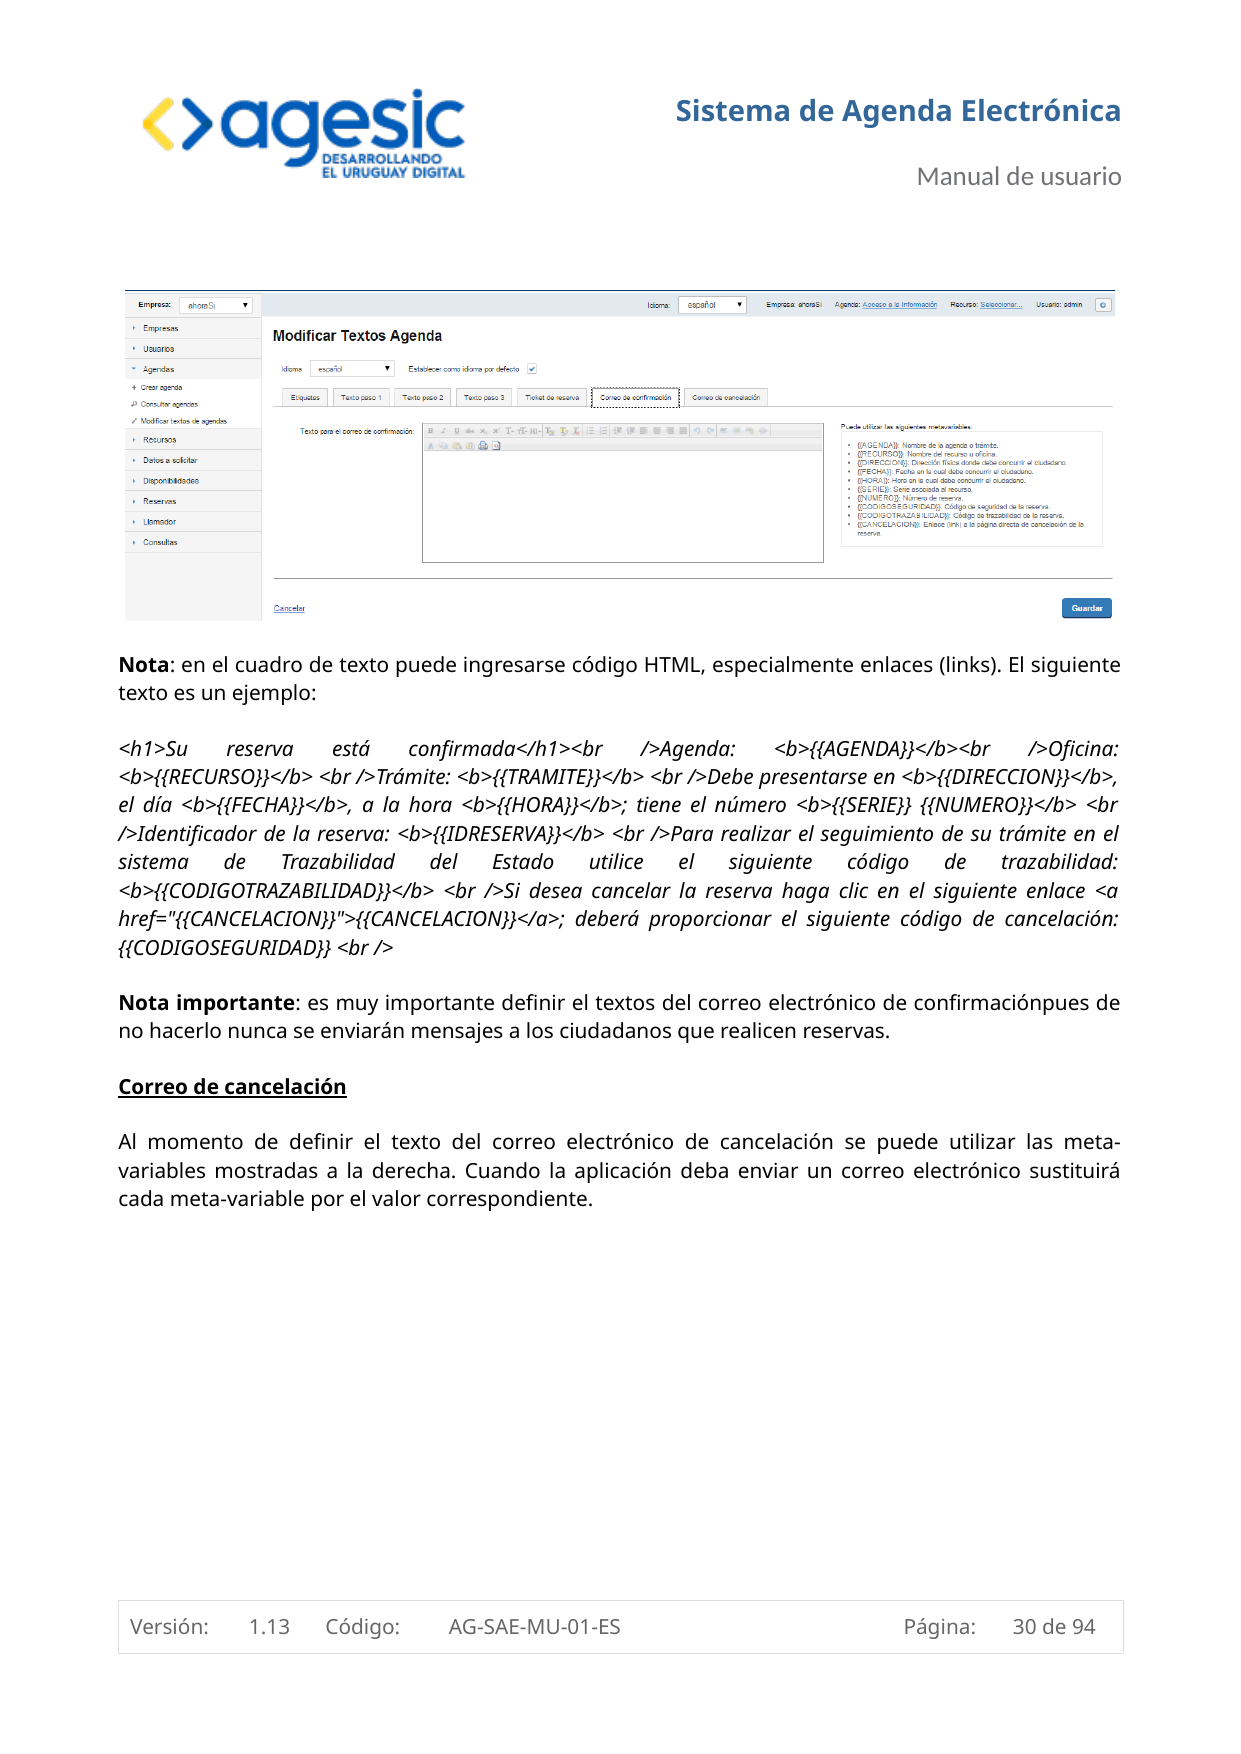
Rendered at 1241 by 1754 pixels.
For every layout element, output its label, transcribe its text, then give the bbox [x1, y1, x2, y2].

text Nota importante: es muy importante definir el textos del correo electrónico de confirmaciónpues de no hacerlo nunca se enviarán mensajes a los ciudadanos que realicen reservas. [118, 988, 1122, 1045]
text <h1>Su reserva está confirmada</h1><br />Agenda: <b>{{AGENDA}}</b><br />Oficina: <b>{{RECURSO}}</b> <br />Trámite: <b>{{TRAMITE}}</b> <br />Debe presentarse en <b>{{DIRECCION}}</b>, el día <b>{{FECHA}}</b>, a la hora <b>{{HORA}}</b>; tiene el número <b>{{SERIE}} {{NUMERO}}</b> <br />Identificador de la reserva: <b>{{IDRESERVA}}</b> <br />Para realizar el seguimiento de su trámite en el sistema de Trazabilidad del Estado utilice el siguiente código de trazabilidad: <b>{{CODIGOTRAZABILIDAD}}</b> <br />Si desea cancelar la reserva haga clic en el siguiente enlace <a href="{{CANCELACION}}">{{CANCELACION}}</a>; deberá proporcionar el siguiente código de cancelación: {{CODIGOSEGURIDAD}} <br /> [118, 734, 1122, 961]
picture [142, 88, 466, 178]
picture [125, 289, 1116, 621]
text Al momento de definir el texto del correo electrónico de cancelación se puede utilizar las meta-variables mostradas a la derecha. Cuando la aplicación deba enviar un correo electrónico sustituirá cada meta-variable por el valor correspondiente. [118, 1127, 1122, 1213]
text Correo de cancelación [118, 1072, 1122, 1100]
text Nota: en el cuadro de texto puede ingresarse código HTML, especialmente enlaces (links). El siguiente texto es un ejemplo: [118, 289, 1122, 707]
